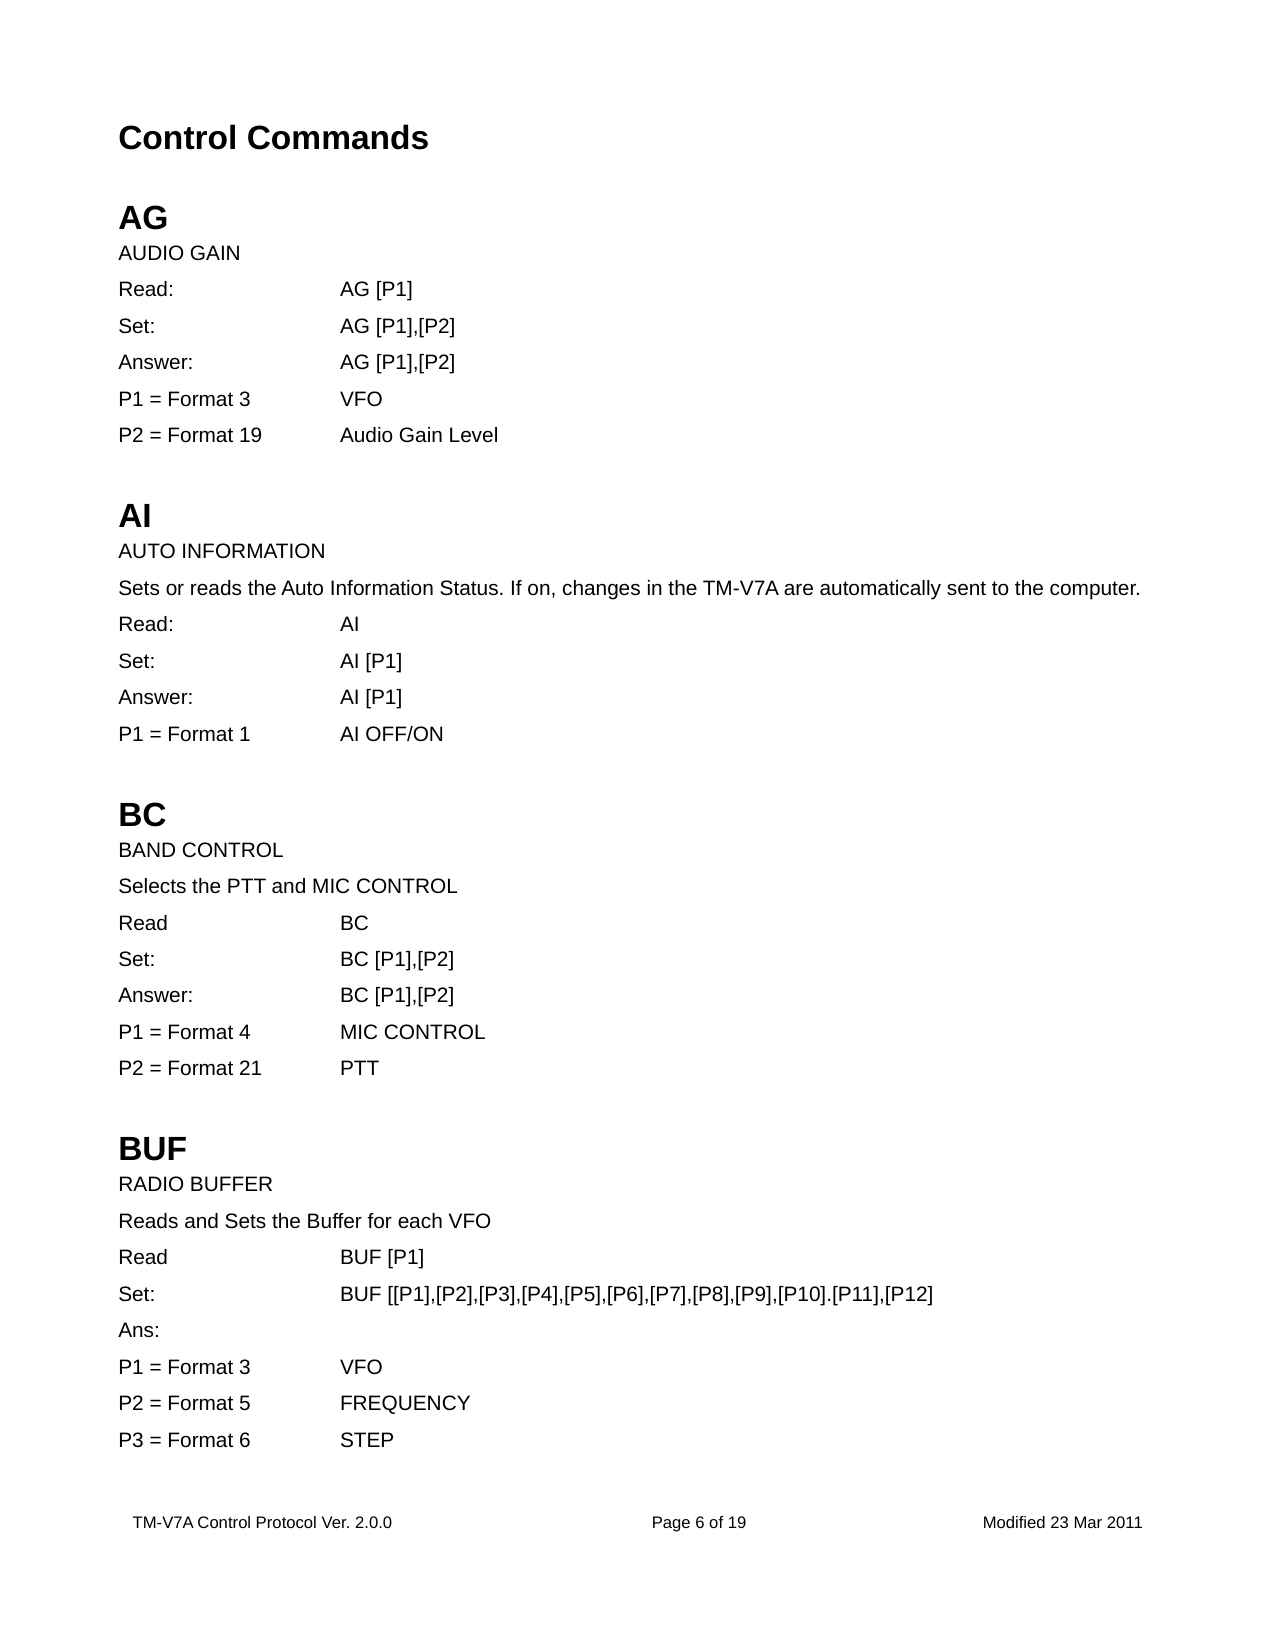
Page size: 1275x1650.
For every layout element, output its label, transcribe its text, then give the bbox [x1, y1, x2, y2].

text AUDIO GAIN [118, 241, 1157, 265]
text RADIO BUFFER [118, 1172, 1157, 1196]
subtitle BC [118, 794, 1157, 833]
text P1 = Format 3 VFO [118, 1354, 1157, 1378]
text Ans: [118, 1318, 1157, 1342]
text Sets or reads the Auto Information Status. If on, changes in the TM-V7A are automatically sent to the computer. [118, 576, 1157, 599]
subtitle Control Commands [118, 118, 1157, 157]
subtitle AI [118, 496, 1157, 535]
text Set: BUF [[P1],[P2],[P3],[P4],[P5],[P6],[P7],[P8],[P9],[P10].[P11],[P12] [118, 1282, 1157, 1306]
text Read: AG [P1] [118, 277, 1157, 301]
text Set: AG [P1],[P2] [118, 314, 1157, 338]
text Reads and Sets the Buffer for each VFO [118, 1209, 1157, 1233]
text Set: AI [P1] [118, 648, 1157, 672]
text P2 = Format 19 Audio Gain Level [118, 423, 1157, 447]
text Read BC [118, 910, 1157, 934]
text P1 = Format 1 AI OFF/ON [118, 721, 1157, 745]
text Read: AI [118, 612, 1157, 636]
text BAND CONTROL [118, 837, 1157, 861]
text P1 = Format 4 MIC CONTROL [118, 1020, 1157, 1044]
text Set: BC [P1],[P2] [118, 947, 1157, 971]
text Answer: AI [P1] [118, 685, 1157, 709]
text P3 = Format 6 STEP [118, 1427, 1157, 1451]
text P2 = Format 5 FREQUENCY [118, 1391, 1157, 1415]
text Read BUF [P1] [118, 1245, 1157, 1269]
subtitle AG [118, 198, 1157, 236]
text P2 = Format 21 PTT [118, 1056, 1157, 1080]
text Answer: AG [P1],[P2] [118, 350, 1157, 374]
subtitle BUF [118, 1129, 1157, 1168]
text Answer: BC [P1],[P2] [118, 983, 1157, 1007]
text P1 = Format 3 VFO [118, 387, 1157, 411]
text AUTO INFORMATION [118, 539, 1157, 563]
text Selects the PTT and MIC CONTROL [118, 874, 1157, 898]
